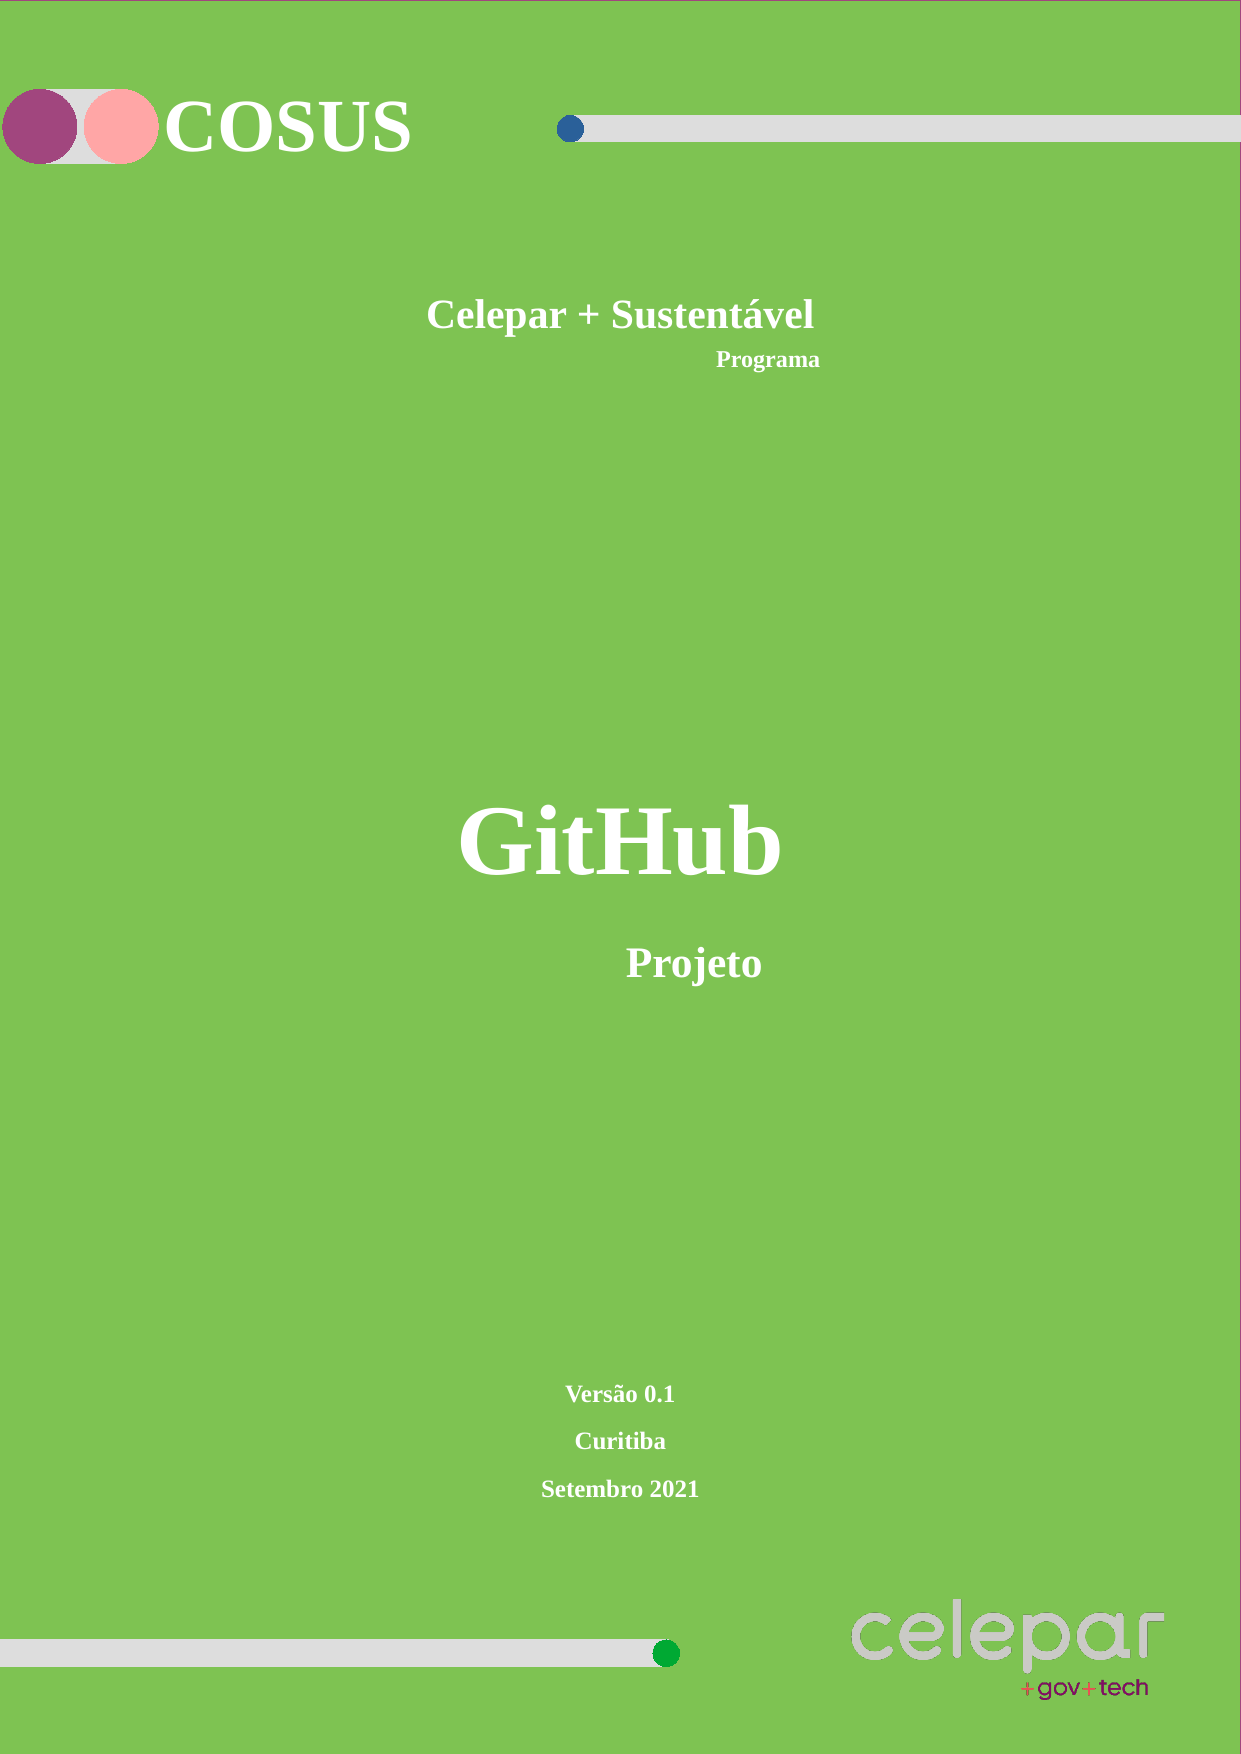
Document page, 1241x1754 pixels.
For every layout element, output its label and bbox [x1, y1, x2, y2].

picture [837, 1599, 1165, 1700]
